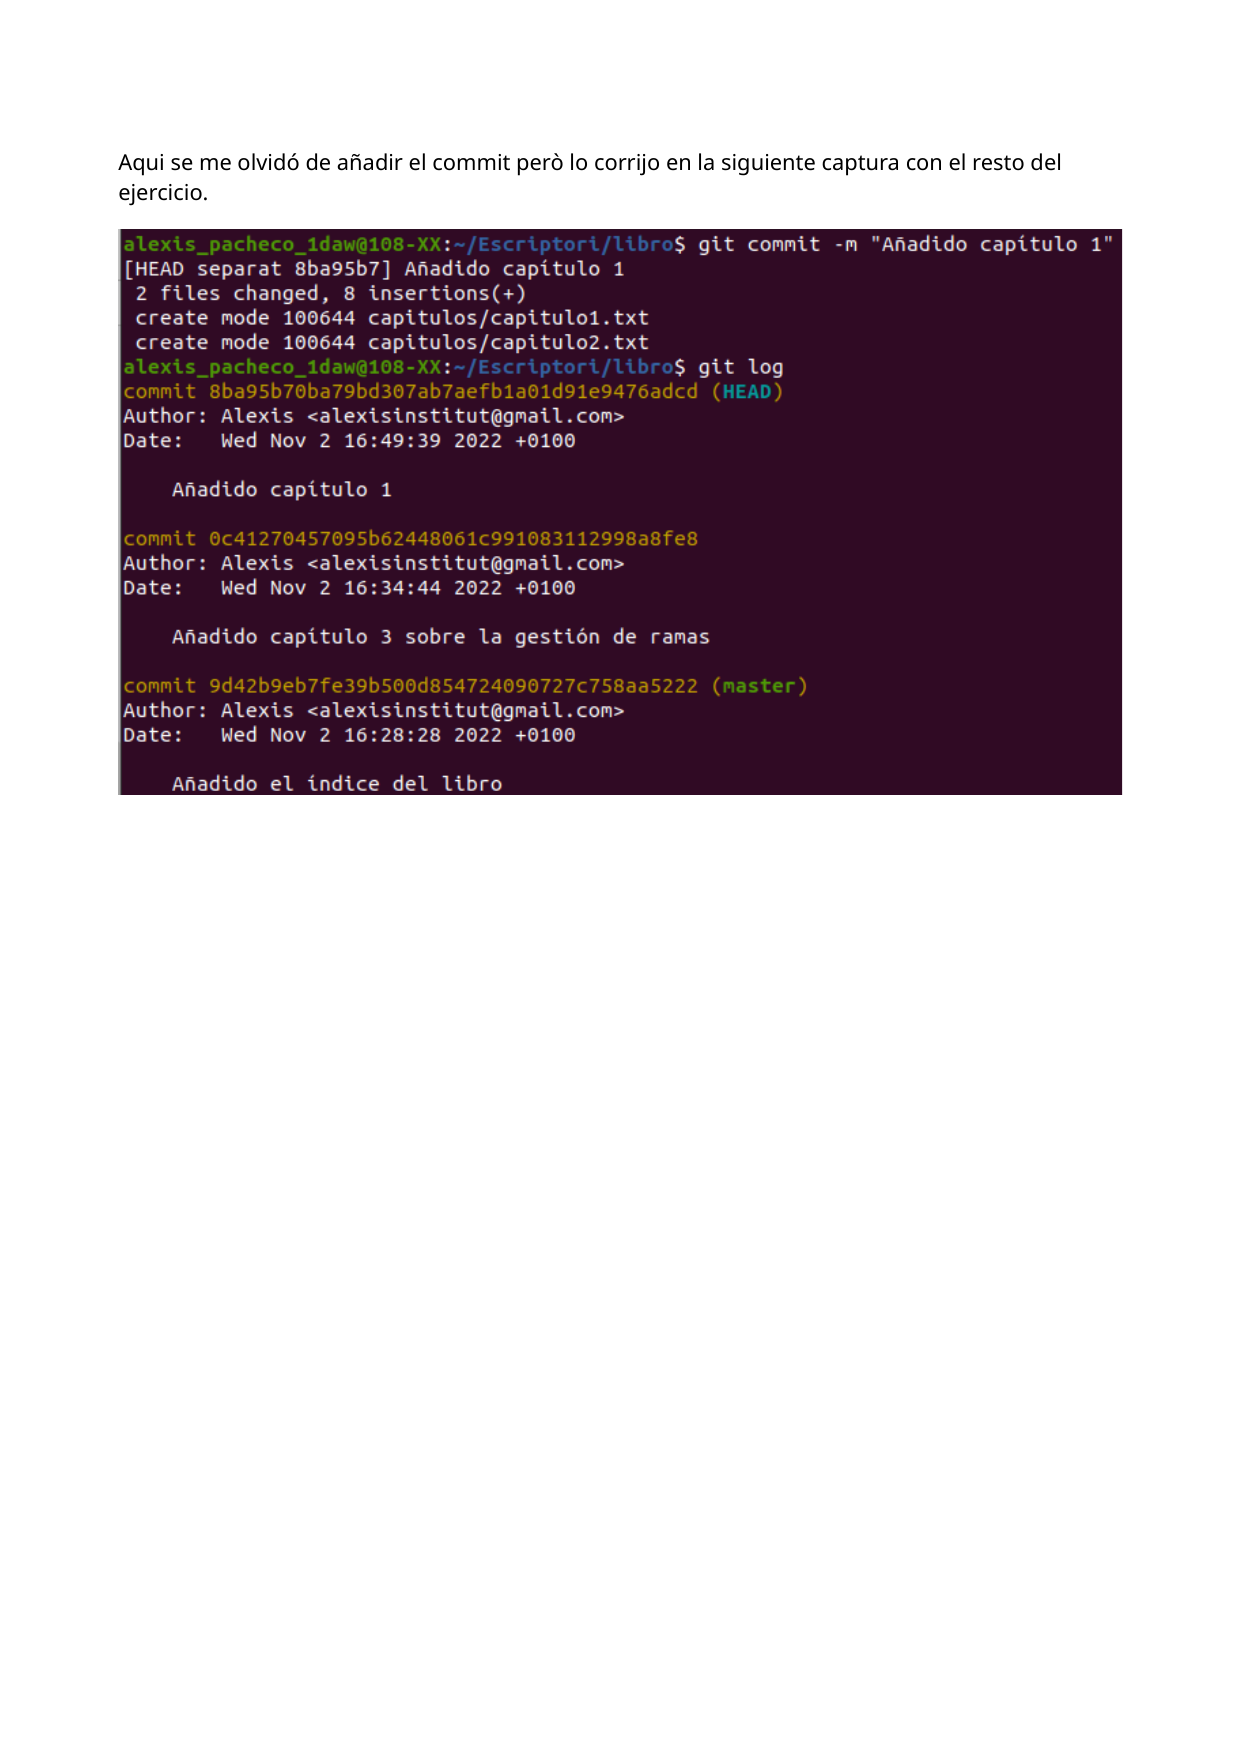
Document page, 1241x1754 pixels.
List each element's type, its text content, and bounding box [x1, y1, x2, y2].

text Aqui se me olvidó de añadir el commit però lo corrijo en la siguiente captura con el resto del ejercicio. [118, 147, 1122, 206]
picture [118, 229, 1123, 795]
